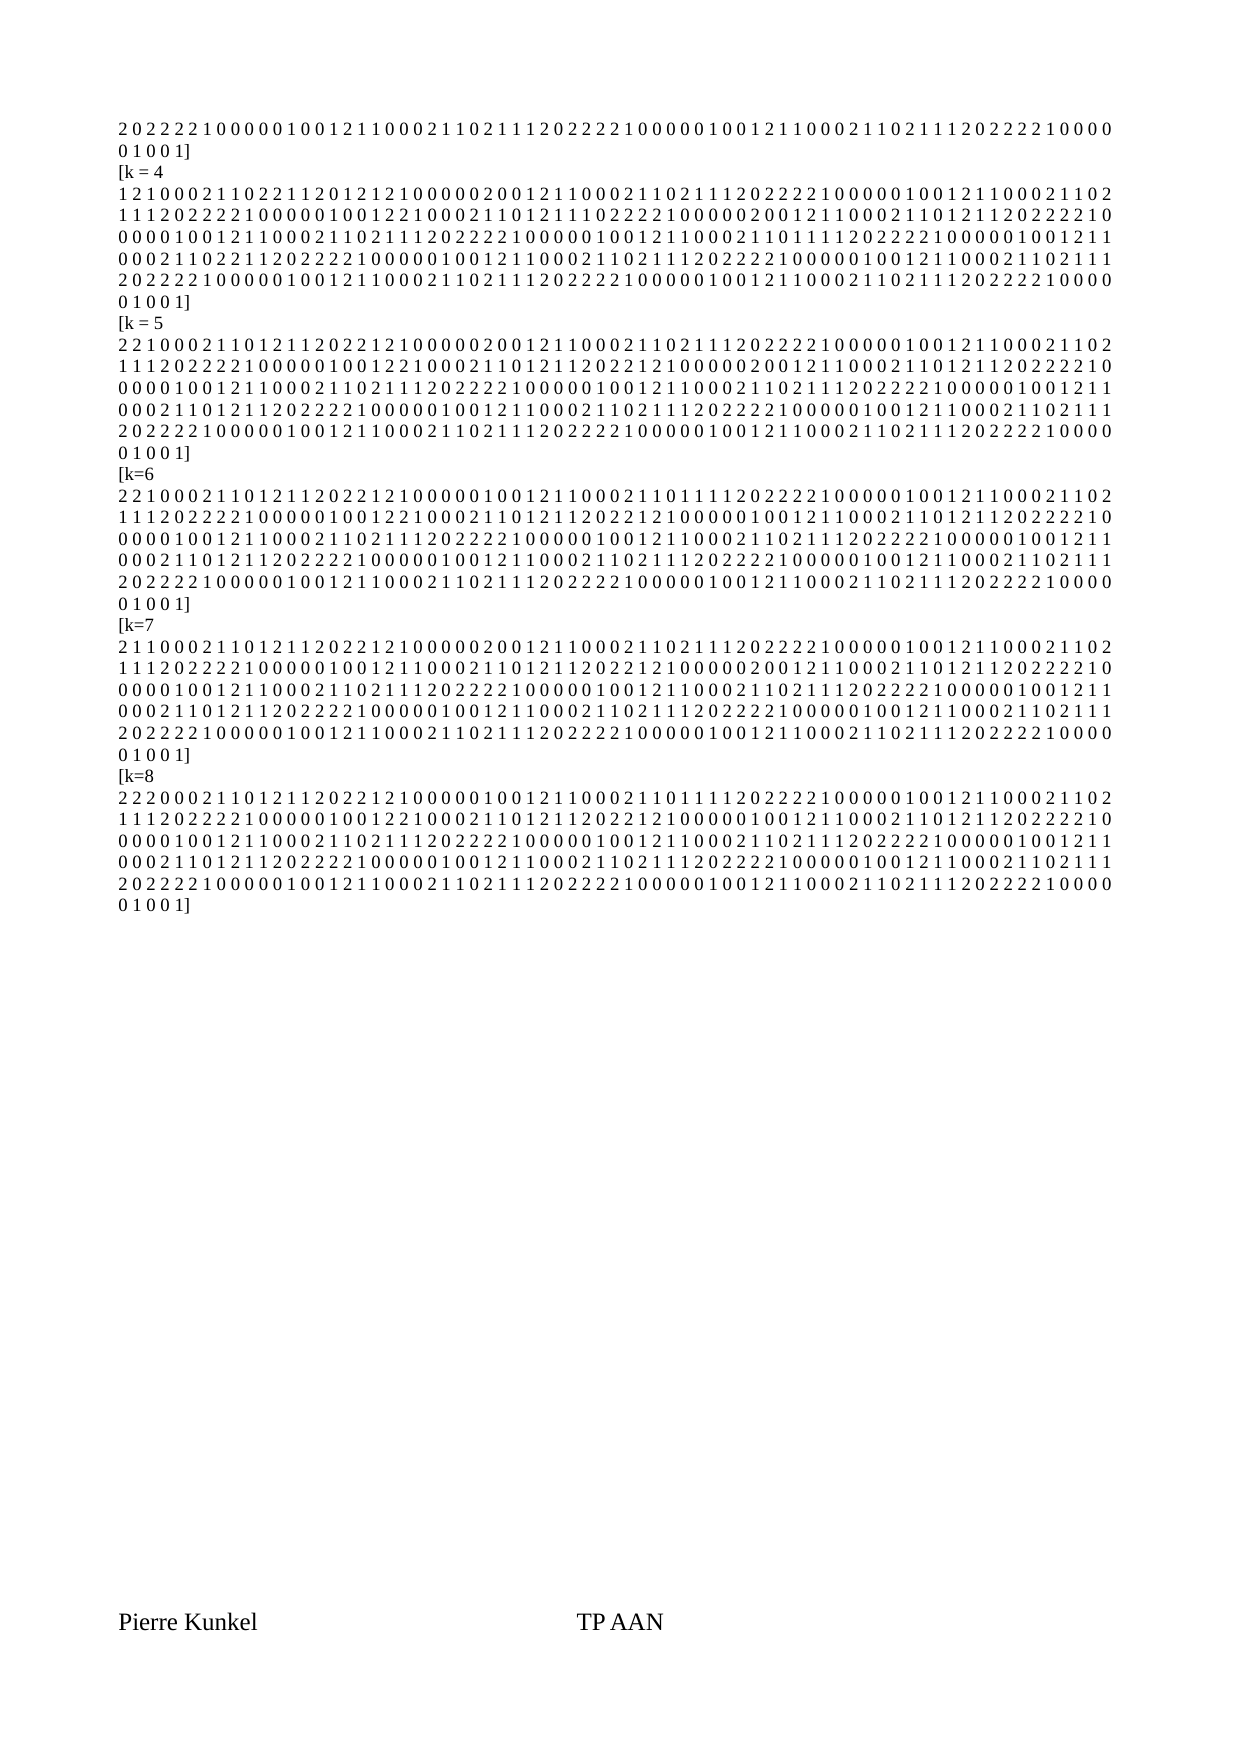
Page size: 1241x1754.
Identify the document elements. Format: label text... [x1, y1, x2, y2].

text [k = 5 [118, 312, 1122, 334]
text [k=7 [118, 614, 1122, 636]
text 2 2 1 0 0 0 2 1 1 0 1 2 1 1 2 0 2 2 1 2 1 0 0 0 0 0 2 0 0 1 2 1 1 0 0 0 2 1 1 0 2 1 1 1 2 0 2 2 2 2 1 0 0 0 0 0 1 0 0 1 2 1 1 0 0 0 2 1 1 0 2 1 1 1 2 0 2 2 2 2 1 0 0 0 0 0 1 0 0 1 2 2 1 0 0 0 2 1 1 0 1 2 1 1 2 0 2 2 1 2 1 0 0 0 0 0 2 0 0 1 2 1 1 0 0 0 2 1 1 0 1 2 1 1 2 0 2 2 2 2 1 0 0 0 0 0 1 0 0 1 2 1 1 0 0 0 2 1 1 0 2 1 1 1 2 0 2 2 2 2 1 0 0 0 0 0 1 0 0 1 2 1 1 0 0 0 2 1 1 0 2 1 1 1 2 0 2 2 2 2 1 0 0 0 0 0 1 0 0 1 2 1 1 0 0 0 2 1 1 0 1 2 1 1 2 0 2 2 2 2 1 0 0 0 0 0 1 0 0 1 2 1 1 0 0 0 2 1 1 0 2 1 1 1 2 0 2 2 2 2 1 0 0 0 0 0 1 0 0 1 2 1 1 0 0 0 2 1 1 0 2 1 1 1 2 0 2 2 2 2 1 0 0 0 0 0 1 0 0 1 2 1 1 0 0 0 2 1 1 0 2 1 1 1 2 0 2 2 2 2 1 0 0 0 0 0 1 0 0 1 2 1 1 0 0 0 2 1 1 0 2 1 1 1 2 0 2 2 2 2 1 0 0 0 0 0 1 0 0 1] [118, 334, 1122, 463]
text [k=8 [118, 765, 1122, 787]
text [k = 4 [118, 161, 1122, 183]
text 2 0 2 2 2 2 1 0 0 0 0 0 1 0 0 1 2 1 1 0 0 0 2 1 1 0 2 1 1 1 2 0 2 2 2 2 1 0 0 0 0 0 1 0 0 1 2 1 1 0 0 0 2 1 1 0 2 1 1 1 2 0 2 2 2 2 1 0 0 0 0 0 1 0 0 1] [118, 118, 1122, 161]
text 2 2 2 0 0 0 2 1 1 0 1 2 1 1 2 0 2 2 1 2 1 0 0 0 0 0 1 0 0 1 2 1 1 0 0 0 2 1 1 0 1 1 1 1 2 0 2 2 2 2 1 0 0 0 0 0 1 0 0 1 2 1 1 0 0 0 2 1 1 0 2 1 1 1 2 0 2 2 2 2 1 0 0 0 0 0 1 0 0 1 2 2 1 0 0 0 2 1 1 0 1 2 1 1 2 0 2 2 1 2 1 0 0 0 0 0 1 0 0 1 2 1 1 0 0 0 2 1 1 0 1 2 1 1 2 0 2 2 2 2 1 0 0 0 0 0 1 0 0 1 2 1 1 0 0 0 2 1 1 0 2 1 1 1 2 0 2 2 2 2 1 0 0 0 0 0 1 0 0 1 2 1 1 0 0 0 2 1 1 0 2 1 1 1 2 0 2 2 2 2 1 0 0 0 0 0 1 0 0 1 2 1 1 0 0 0 2 1 1 0 1 2 1 1 2 0 2 2 2 2 1 0 0 0 0 0 1 0 0 1 2 1 1 0 0 0 2 1 1 0 2 1 1 1 2 0 2 2 2 2 1 0 0 0 0 0 1 0 0 1 2 1 1 0 0 0 2 1 1 0 2 1 1 1 2 0 2 2 2 2 1 0 0 0 0 0 1 0 0 1 2 1 1 0 0 0 2 1 1 0 2 1 1 1 2 0 2 2 2 2 1 0 0 0 0 0 1 0 0 1 2 1 1 0 0 0 2 1 1 0 2 1 1 1 2 0 2 2 2 2 1 0 0 0 0 0 1 0 0 1] [118, 787, 1122, 916]
text 2 1 1 0 0 0 2 1 1 0 1 2 1 1 2 0 2 2 1 2 1 0 0 0 0 0 2 0 0 1 2 1 1 0 0 0 2 1 1 0 2 1 1 1 2 0 2 2 2 2 1 0 0 0 0 0 1 0 0 1 2 1 1 0 0 0 2 1 1 0 2 1 1 1 2 0 2 2 2 2 1 0 0 0 0 0 1 0 0 1 2 1 1 0 0 0 2 1 1 0 1 2 1 1 2 0 2 2 1 2 1 0 0 0 0 0 2 0 0 1 2 1 1 0 0 0 2 1 1 0 1 2 1 1 2 0 2 2 2 2 1 0 0 0 0 0 1 0 0 1 2 1 1 0 0 0 2 1 1 0 2 1 1 1 2 0 2 2 2 2 1 0 0 0 0 0 1 0 0 1 2 1 1 0 0 0 2 1 1 0 2 1 1 1 2 0 2 2 2 2 1 0 0 0 0 0 1 0 0 1 2 1 1 0 0 0 2 1 1 0 1 2 1 1 2 0 2 2 2 2 1 0 0 0 0 0 1 0 0 1 2 1 1 0 0 0 2 1 1 0 2 1 1 1 2 0 2 2 2 2 1 0 0 0 0 0 1 0 0 1 2 1 1 0 0 0 2 1 1 0 2 1 1 1 2 0 2 2 2 2 1 0 0 0 0 0 1 0 0 1 2 1 1 0 0 0 2 1 1 0 2 1 1 1 2 0 2 2 2 2 1 0 0 0 0 0 1 0 0 1 2 1 1 0 0 0 2 1 1 0 2 1 1 1 2 0 2 2 2 2 1 0 0 0 0 0 1 0 0 1] [118, 636, 1122, 765]
text 2 2 1 0 0 0 2 1 1 0 1 2 1 1 2 0 2 2 1 2 1 0 0 0 0 0 1 0 0 1 2 1 1 0 0 0 2 1 1 0 1 1 1 1 2 0 2 2 2 2 1 0 0 0 0 0 1 0 0 1 2 1 1 0 0 0 2 1 1 0 2 1 1 1 2 0 2 2 2 2 1 0 0 0 0 0 1 0 0 1 2 2 1 0 0 0 2 1 1 0 1 2 1 1 2 0 2 2 1 2 1 0 0 0 0 0 1 0 0 1 2 1 1 0 0 0 2 1 1 0 1 2 1 1 2 0 2 2 2 2 1 0 0 0 0 0 1 0 0 1 2 1 1 0 0 0 2 1 1 0 2 1 1 1 2 0 2 2 2 2 1 0 0 0 0 0 1 0 0 1 2 1 1 0 0 0 2 1 1 0 2 1 1 1 2 0 2 2 2 2 1 0 0 0 0 0 1 0 0 1 2 1 1 0 0 0 2 1 1 0 1 2 1 1 2 0 2 2 2 2 1 0 0 0 0 0 1 0 0 1 2 1 1 0 0 0 2 1 1 0 2 1 1 1 2 0 2 2 2 2 1 0 0 0 0 0 1 0 0 1 2 1 1 0 0 0 2 1 1 0 2 1 1 1 2 0 2 2 2 2 1 0 0 0 0 0 1 0 0 1 2 1 1 0 0 0 2 1 1 0 2 1 1 1 2 0 2 2 2 2 1 0 0 0 0 0 1 0 0 1 2 1 1 0 0 0 2 1 1 0 2 1 1 1 2 0 2 2 2 2 1 0 0 0 0 0 1 0 0 1] [118, 485, 1122, 614]
text 1 2 1 0 0 0 2 1 1 0 2 2 1 1 2 0 1 2 1 2 1 0 0 0 0 0 2 0 0 1 2 1 1 0 0 0 2 1 1 0 2 1 1 1 2 0 2 2 2 2 1 0 0 0 0 0 1 0 0 1 2 1 1 0 0 0 2 1 1 0 2 1 1 1 2 0 2 2 2 2 1 0 0 0 0 0 1 0 0 1 2 2 1 0 0 0 2 1 1 0 1 2 1 1 1 0 2 2 2 2 1 0 0 0 0 0 2 0 0 1 2 1 1 0 0 0 2 1 1 0 1 2 1 1 2 0 2 2 2 2 1 0 0 0 0 0 1 0 0 1 2 1 1 0 0 0 2 1 1 0 2 1 1 1 2 0 2 2 2 2 1 0 0 0 0 0 1 0 0 1 2 1 1 0 0 0 2 1 1 0 1 1 1 1 2 0 2 2 2 2 1 0 0 0 0 0 1 0 0 1 2 1 1 0 0 0 2 1 1 0 2 2 1 1 2 0 2 2 2 2 1 0 0 0 0 0 1 0 0 1 2 1 1 0 0 0 2 1 1 0 2 1 1 1 2 0 2 2 2 2 1 0 0 0 0 0 1 0 0 1 2 1 1 0 0 0 2 1 1 0 2 1 1 1 2 0 2 2 2 2 1 0 0 0 0 0 1 0 0 1 2 1 1 0 0 0 2 1 1 0 2 1 1 1 2 0 2 2 2 2 1 0 0 0 0 0 1 0 0 1 2 1 1 0 0 0 2 1 1 0 2 1 1 1 2 0 2 2 2 2 1 0 0 0 0 0 1 0 0 1] [118, 183, 1122, 312]
text [k=6 [118, 463, 1122, 485]
